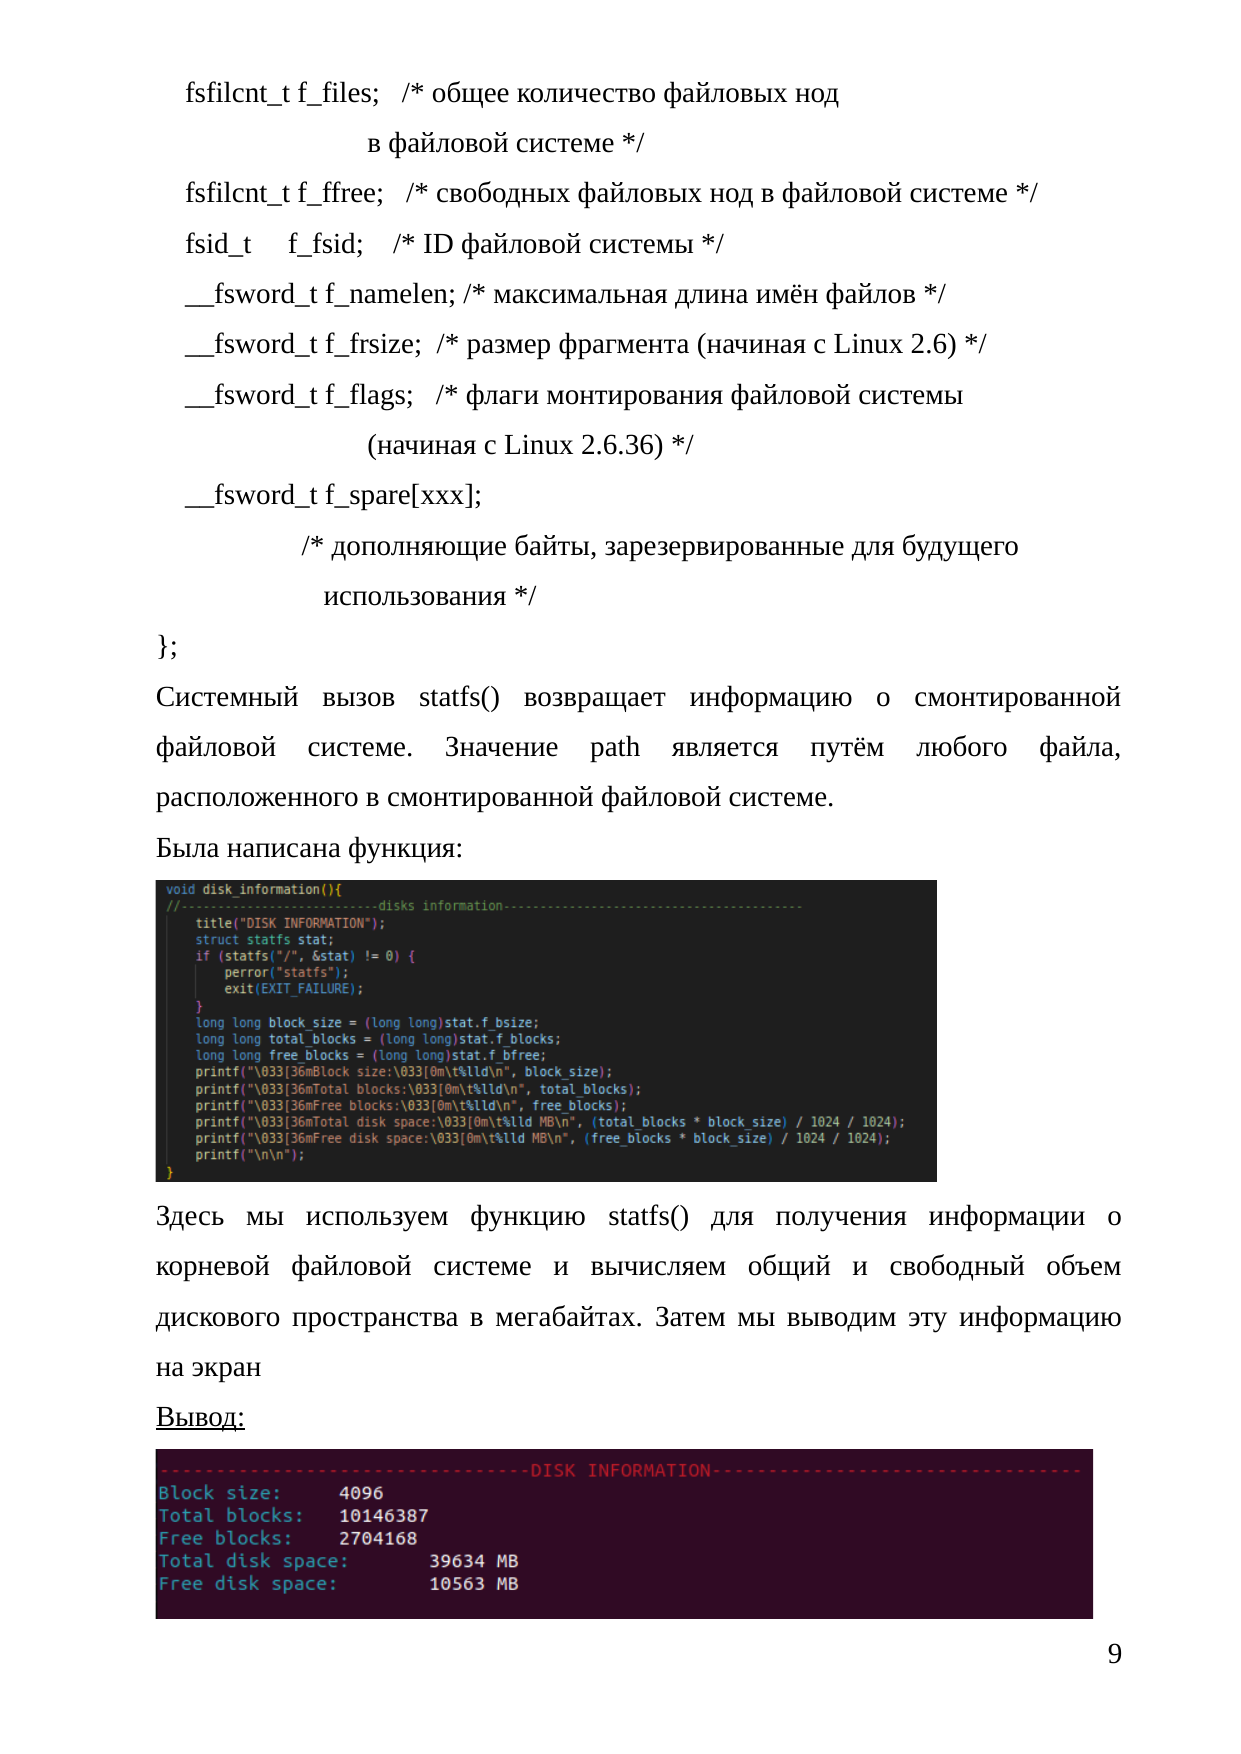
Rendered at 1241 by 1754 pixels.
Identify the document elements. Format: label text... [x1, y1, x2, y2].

text fsfilcnt_t f_files; /* общее количество файловых нод [156, 75, 1122, 108]
text __fsword_t f_namelen; /* максимальная длина имён файлов */ [156, 276, 1122, 310]
text fsid_t f_fsid; /* ID файловой системы */ [156, 226, 1122, 259]
text }; [156, 628, 1122, 662]
text Вывод: [156, 1399, 1122, 1433]
text /* дополняющие байты, зарезервированные для будущего [156, 528, 1122, 561]
text в файловой системе */ [156, 125, 1122, 159]
text (начиная с Linux 2.6.36) */ [156, 427, 1122, 461]
text Была написана функция: [156, 830, 1122, 863]
text использования */ [156, 578, 1122, 612]
text __fsword_t f_spare[xxx]; [156, 477, 1122, 511]
text Здесь мы используем функцию statfs() для получения информации о корневой файловой системе и вычисляем общий и свободный объем дискового пространства в мегабайтах. Затем мы выводим эту информацию на экран [156, 1198, 1122, 1382]
text __fsword_t f_frsize; /* размер фрагмента (начиная с Linux 2.6) */ [156, 327, 1122, 360]
text __fsword_t f_flags; /* флаги монтирования файловой системы [156, 377, 1122, 410]
text fsfilcnt_t f_ffree; /* свободных файловых нод в файловой системе */ [156, 176, 1122, 209]
text Системный вызов statfs() возвращает информацию о смонтированной файловой системе. Значение path является путём любого файла, расположенного в смонтированной файловой системе. [156, 679, 1122, 813]
